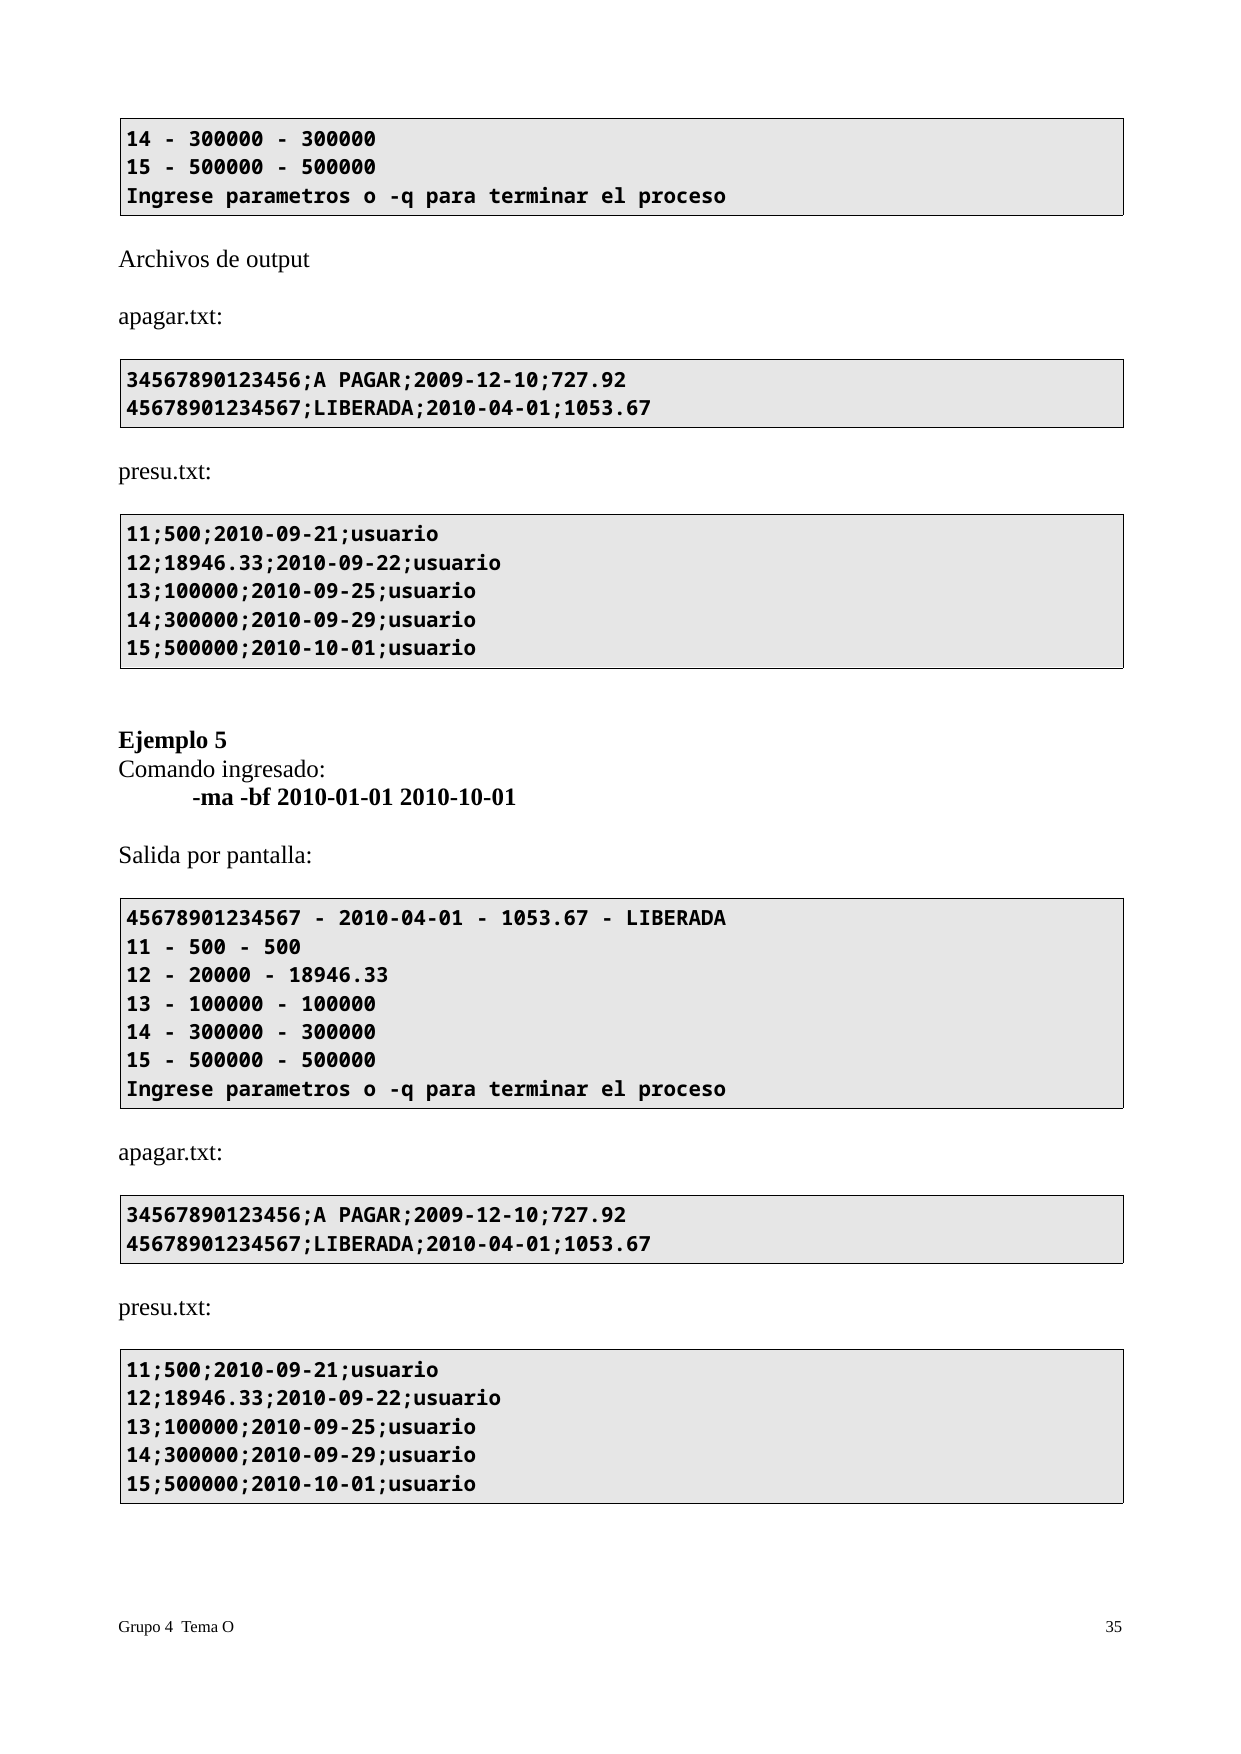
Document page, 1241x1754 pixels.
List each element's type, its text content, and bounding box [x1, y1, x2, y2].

text apagar.txt: [118, 301, 1122, 330]
table_header 11;500;2010-09-21;usuario 12;18946.33;2010-09-22;usuario 13;100000;2010-09-25;usuario 14;300000;2010-09-29;usuario 15;500000;2010-10-01;usuario [121, 515, 1123, 667]
table_header 34567890123456;A PAGAR;2009-12-10;727.92 45678901234567;LIBERADA;2010-04-01;1053.67 [121, 1196, 1123, 1263]
table_header 45678901234567 - 2010-04-01 - 1053.67 - LIBERADA 11 - 500 - 500 12 - 20000 - 18946.33 13 - 100000 - 100000 14 - 300000 - 300000 15 - 500000 - 500000 Ingrese parametros o -q para terminar el proceso [121, 899, 1123, 1108]
text Salida por pantalla: [118, 840, 1122, 869]
text presu.txt: [118, 456, 1122, 485]
text apagar.txt: [118, 1137, 1122, 1166]
table_header 34567890123456;A PAGAR;2009-12-10;727.92 45678901234567;LIBERADA;2010-04-01;1053.67 [121, 360, 1123, 427]
text Archivos de output [118, 244, 1122, 273]
text -ma -bf 2010-01-01 2010-10-01 [118, 782, 1122, 811]
text presu.txt: [118, 1292, 1122, 1321]
table_header 14 - 300000 - 300000 15 - 500000 - 500000 Ingrese parametros o -q para terminar el proceso [121, 119, 1123, 215]
text Ejemplo 5 [118, 725, 1122, 754]
table_header 11;500;2010-09-21;usuario 12;18946.33;2010-09-22;usuario 13;100000;2010-09-25;usuario 14;300000;2010-09-29;usuario 15;500000;2010-10-01;usuario [121, 1350, 1123, 1503]
text Comando ingresado: [118, 754, 1122, 782]
